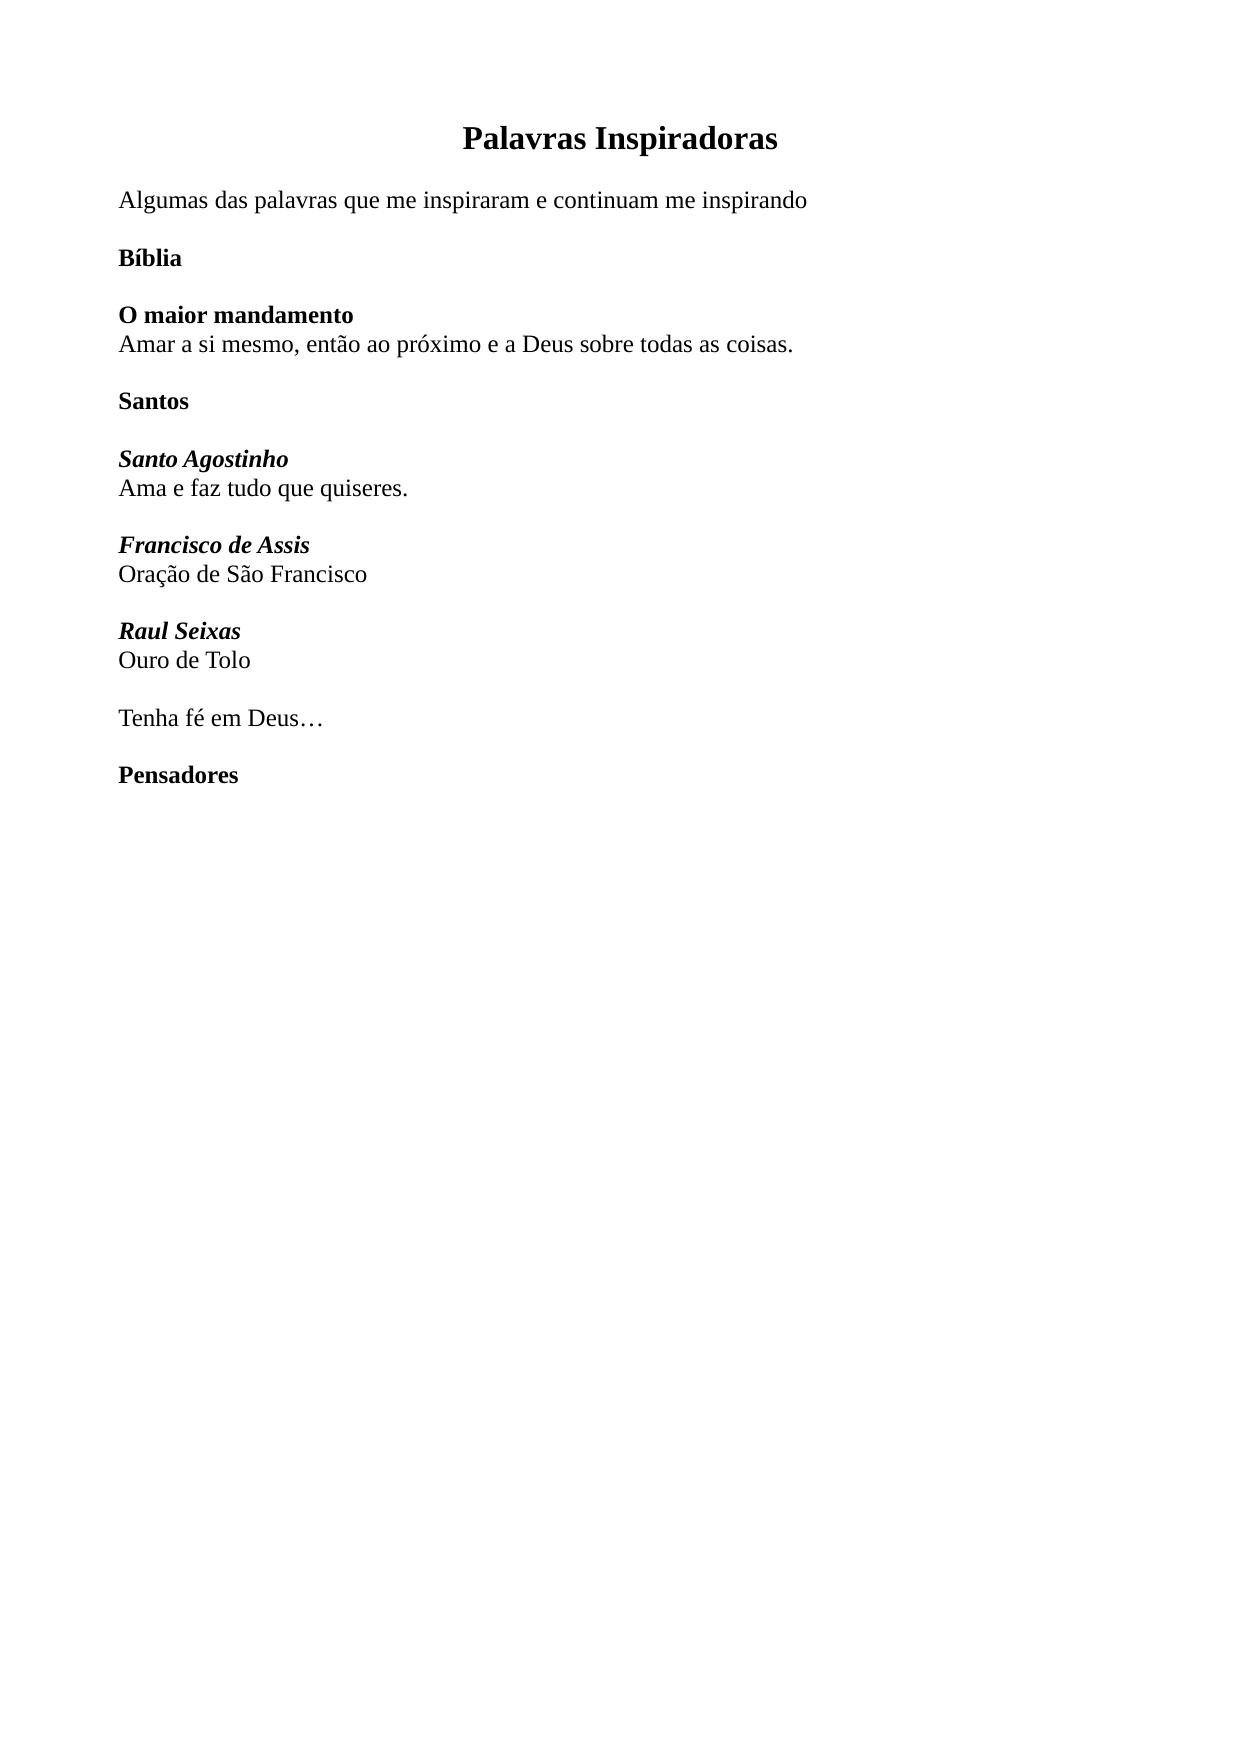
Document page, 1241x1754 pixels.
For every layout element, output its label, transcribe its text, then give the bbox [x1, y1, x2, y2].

text Raul Seixas [118, 616, 1122, 645]
text O maior mandamento [118, 300, 1122, 329]
text Francisco de Assis [118, 530, 1122, 559]
text Ouro de Tolo [118, 645, 1122, 674]
text Palavras Inspiradoras [118, 118, 1122, 156]
text Pensadores [118, 760, 1122, 789]
text Ama e faz tudo que quiseres. [118, 473, 1122, 501]
text Amar a si mesmo, então ao próximo e a Deus sobre todas as coisas. [118, 329, 1122, 358]
text Santos [118, 386, 1122, 415]
text Algumas das palavras que me inspiraram e continuam me inspirando [118, 185, 1122, 214]
text Bíblia [118, 243, 1122, 271]
text Oração de São Francisco [118, 559, 1122, 588]
text Tenha fé em Deus… [118, 703, 1122, 731]
text Santo Agostinho [118, 444, 1122, 473]
